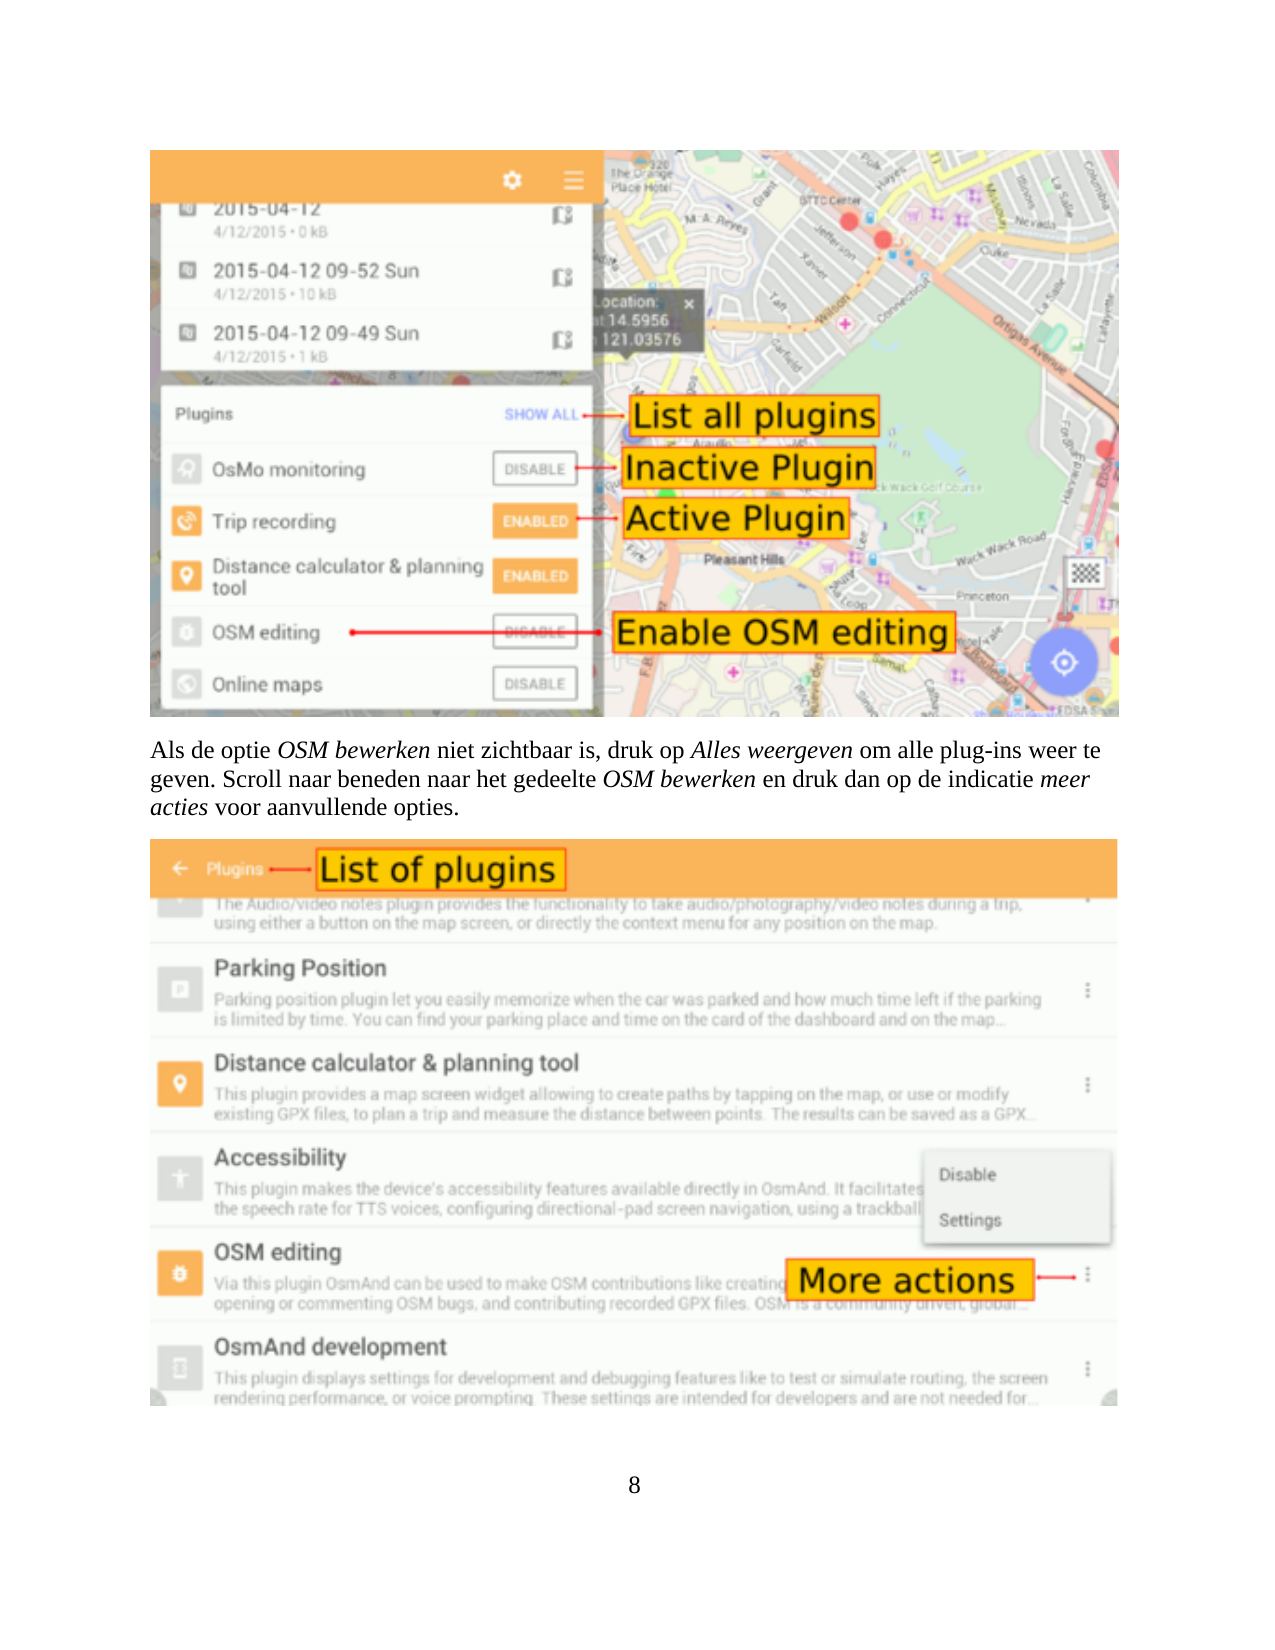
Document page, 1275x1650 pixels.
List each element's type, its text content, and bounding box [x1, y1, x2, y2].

picture [150, 150, 1119, 717]
text Als de optie OSM bewerken niet zichtbaar is, druk op Alles weergeven om alle plug-ins weer te geven. Scroll naar beneden naar het gedeelte OSM bewerken en druk dan op de indicatie meer acties voor aanvullende opties. [150, 735, 1125, 821]
picture [150, 839, 1118, 1406]
